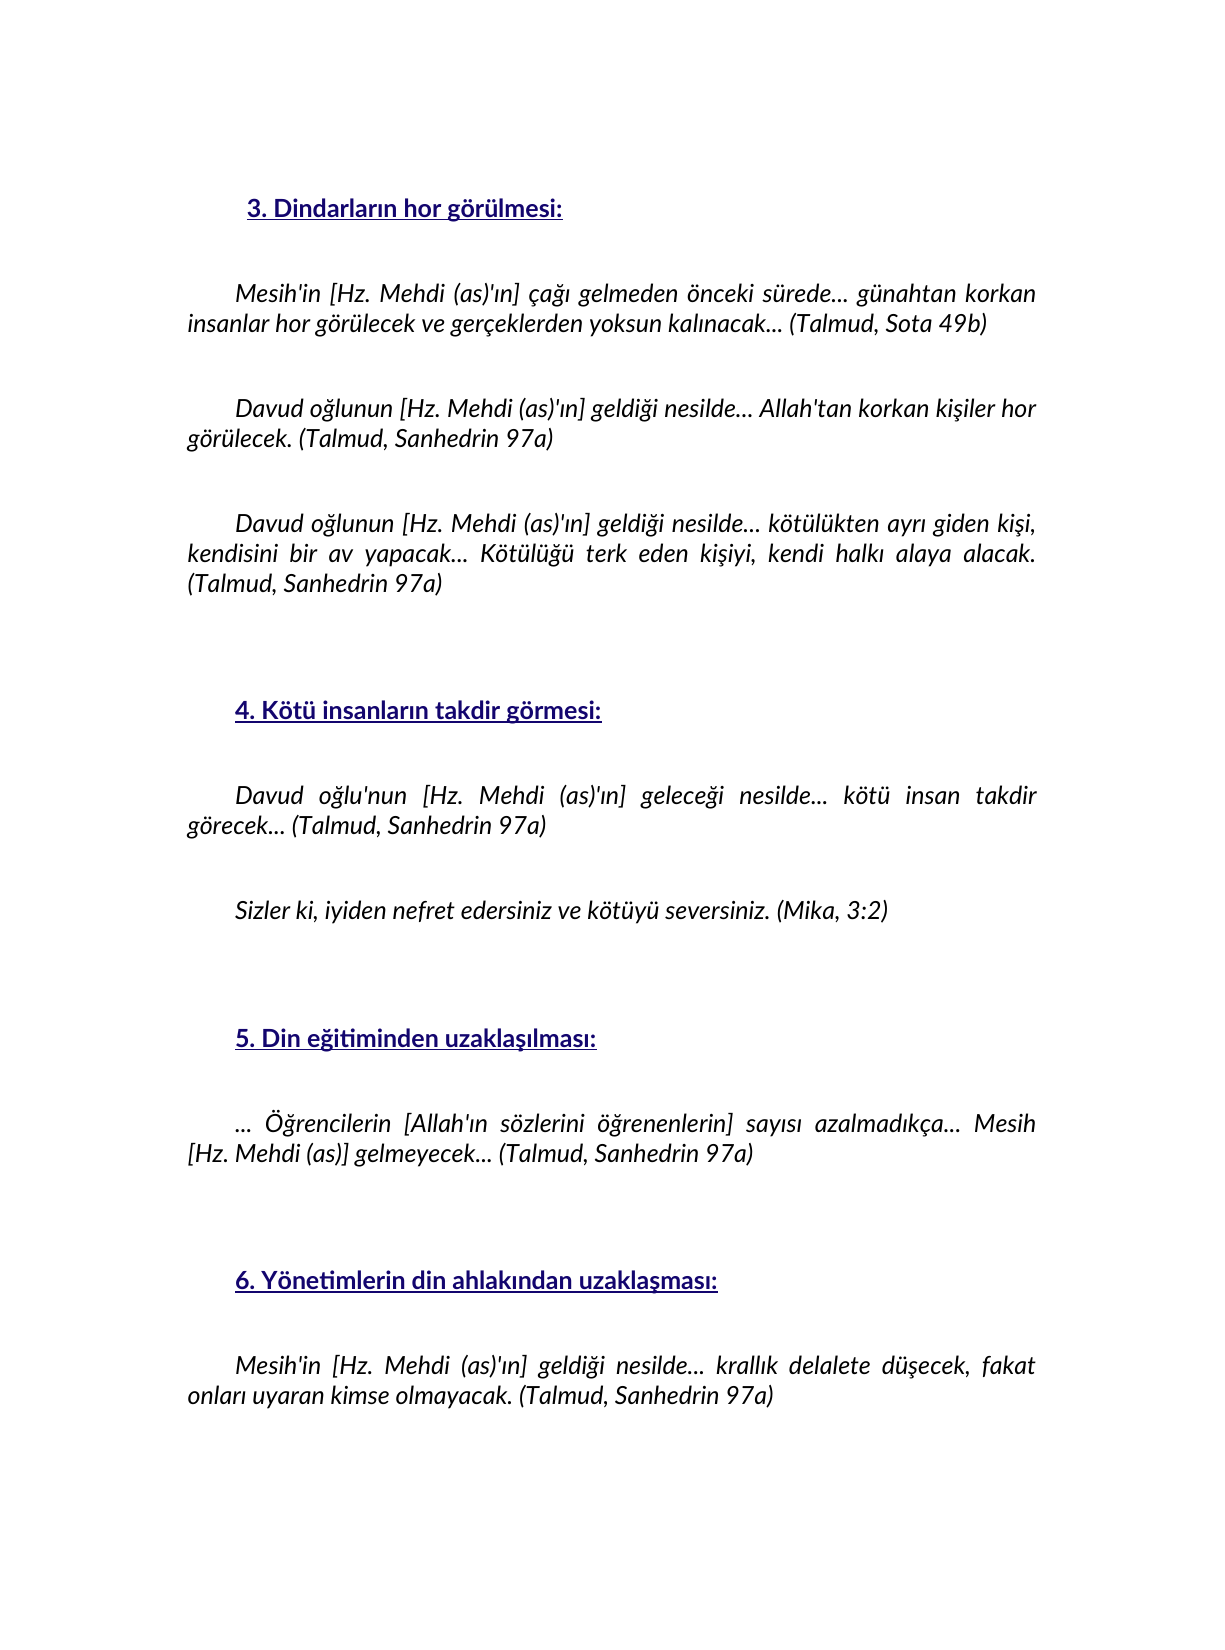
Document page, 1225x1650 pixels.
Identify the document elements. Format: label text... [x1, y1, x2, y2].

text 6. Yönetimlerin din ahlakından uzaklaşması: [187, 1265, 1037, 1295]
text Mesih'in [Hz. Mehdi (as)'ın] geldiği nesilde... krallık delalete düşecek, fakat onları uyaran kimse olmayacak. (Talmud, Sanhedrin 97a) [187, 1350, 1037, 1410]
text Sizler ki, iyiden nefret edersiniz ve kötüyü seversiniz. (Mika, 3:2) [187, 895, 1037, 925]
text Mesih'in [Hz. Mehdi (as)'ın] çağı gelmeden önceki sürede... günahtan korkan insanlar hor görülecek ve gerçeklerden yoksun kalınacak... (Talmud, Sota 49b) [187, 277, 1037, 337]
text Davud oğlu'nun [Hz. Mehdi (as)'ın] geleceği nesilde... kötü insan takdir görecek... (Talmud, Sanhedrin 97a) [187, 780, 1037, 840]
text 5. Din eğitiminden uzaklaşılması: [187, 1022, 1037, 1052]
text 4. Kötü insanların takdir görmesi: [187, 695, 1037, 725]
text Davud oğlunun [Hz. Mehdi (as)'ın] geldiği nesilde... kötülükten ayrı giden kişi, kendisini bir av yapacak... Kötülüğü terk eden kişiyi, kendi halkı alaya alacak. (Talmud, Sanhedrin 97a) [187, 507, 1037, 597]
text Davud oğlunun [Hz. Mehdi (as)'ın] geldiği nesilde... Allah'tan korkan kişiler hor görülecek. (Talmud, Sanhedrin 97a) [187, 392, 1037, 452]
text ... Öğrencilerin [Allah'ın sözlerini öğrenenlerin] sayısı azalmadıkça... Mesih [Hz. Mehdi (as)] gelmeyecek... (Talmud, Sanhedrin 97a) [187, 1107, 1037, 1167]
text 3. Dindarların hor görülmesi: [187, 192, 1037, 222]
